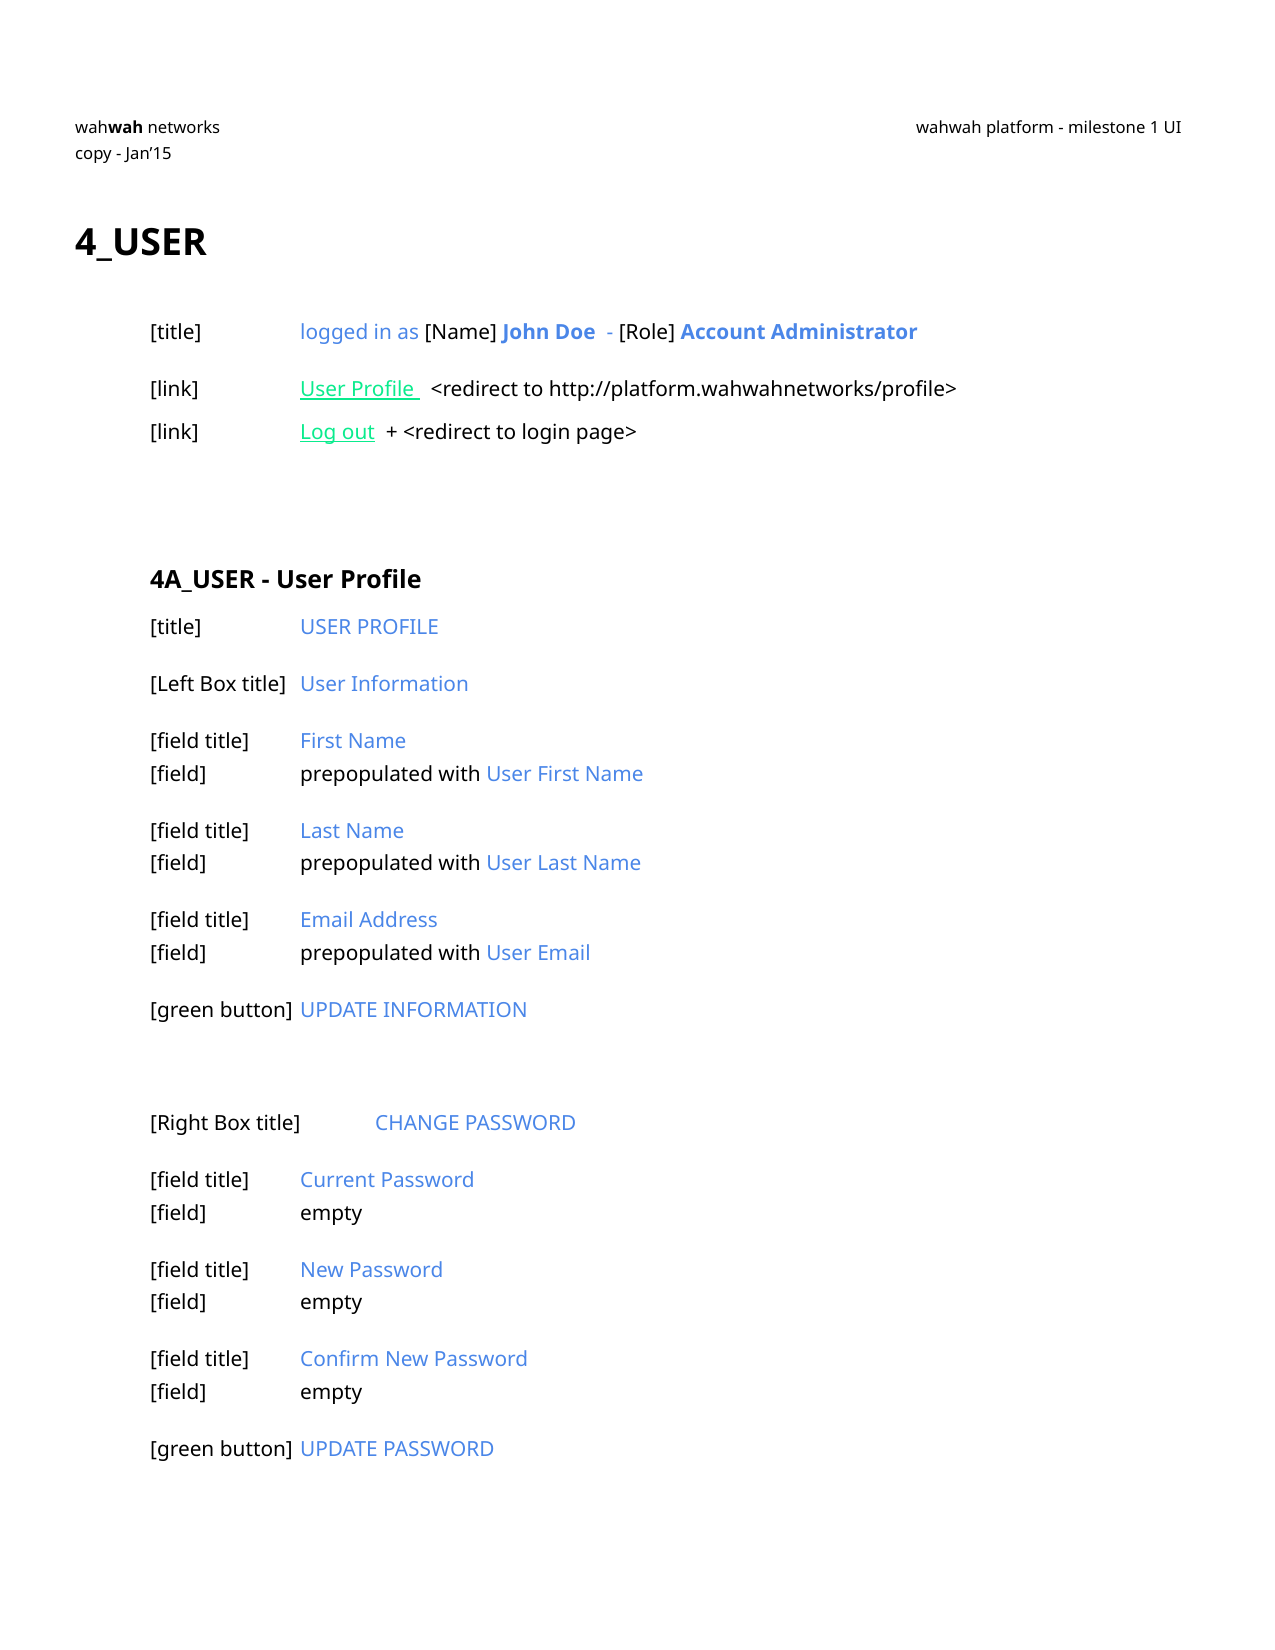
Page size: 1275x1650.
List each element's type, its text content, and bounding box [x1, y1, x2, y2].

text [field] prepopulated with User Email [150, 938, 1200, 966]
text [Right Box title] CHANGE PASSWORD [150, 1108, 1200, 1137]
text [green button] UPDATE PASSWORD [150, 1434, 1200, 1462]
text [title] logged in as [Name] John Doe - [Role] Account Administrator [150, 317, 1200, 346]
text [Left Box title] User Information [150, 669, 1200, 698]
text [link] Log out + <redirect to login page> [150, 417, 1200, 445]
text [title] USER PROFILE [150, 612, 1200, 641]
text [field] prepopulated with User Last Name [150, 848, 1200, 877]
text [field title] Confirm New Password [150, 1344, 1200, 1373]
text [field] empty [150, 1198, 1200, 1226]
text 4A_USER - User Profile [150, 561, 1200, 596]
text [field] empty [150, 1377, 1200, 1405]
text [field title] Last Name [150, 816, 1200, 844]
text [field] empty [150, 1287, 1200, 1316]
text [field title] Current Password [150, 1165, 1200, 1194]
text [field title] First Name [150, 726, 1200, 755]
text 4_USER [75, 215, 1200, 266]
text [field title] Email Address [150, 905, 1200, 934]
text [field] prepopulated with User First Name [150, 759, 1200, 787]
text [field title] New Password [150, 1255, 1200, 1283]
text [link] User Profile <redirect to http://platform.wahwahnetworks/profile> [150, 374, 1200, 403]
text [green button] UPDATE INFORMATION [150, 995, 1200, 1023]
